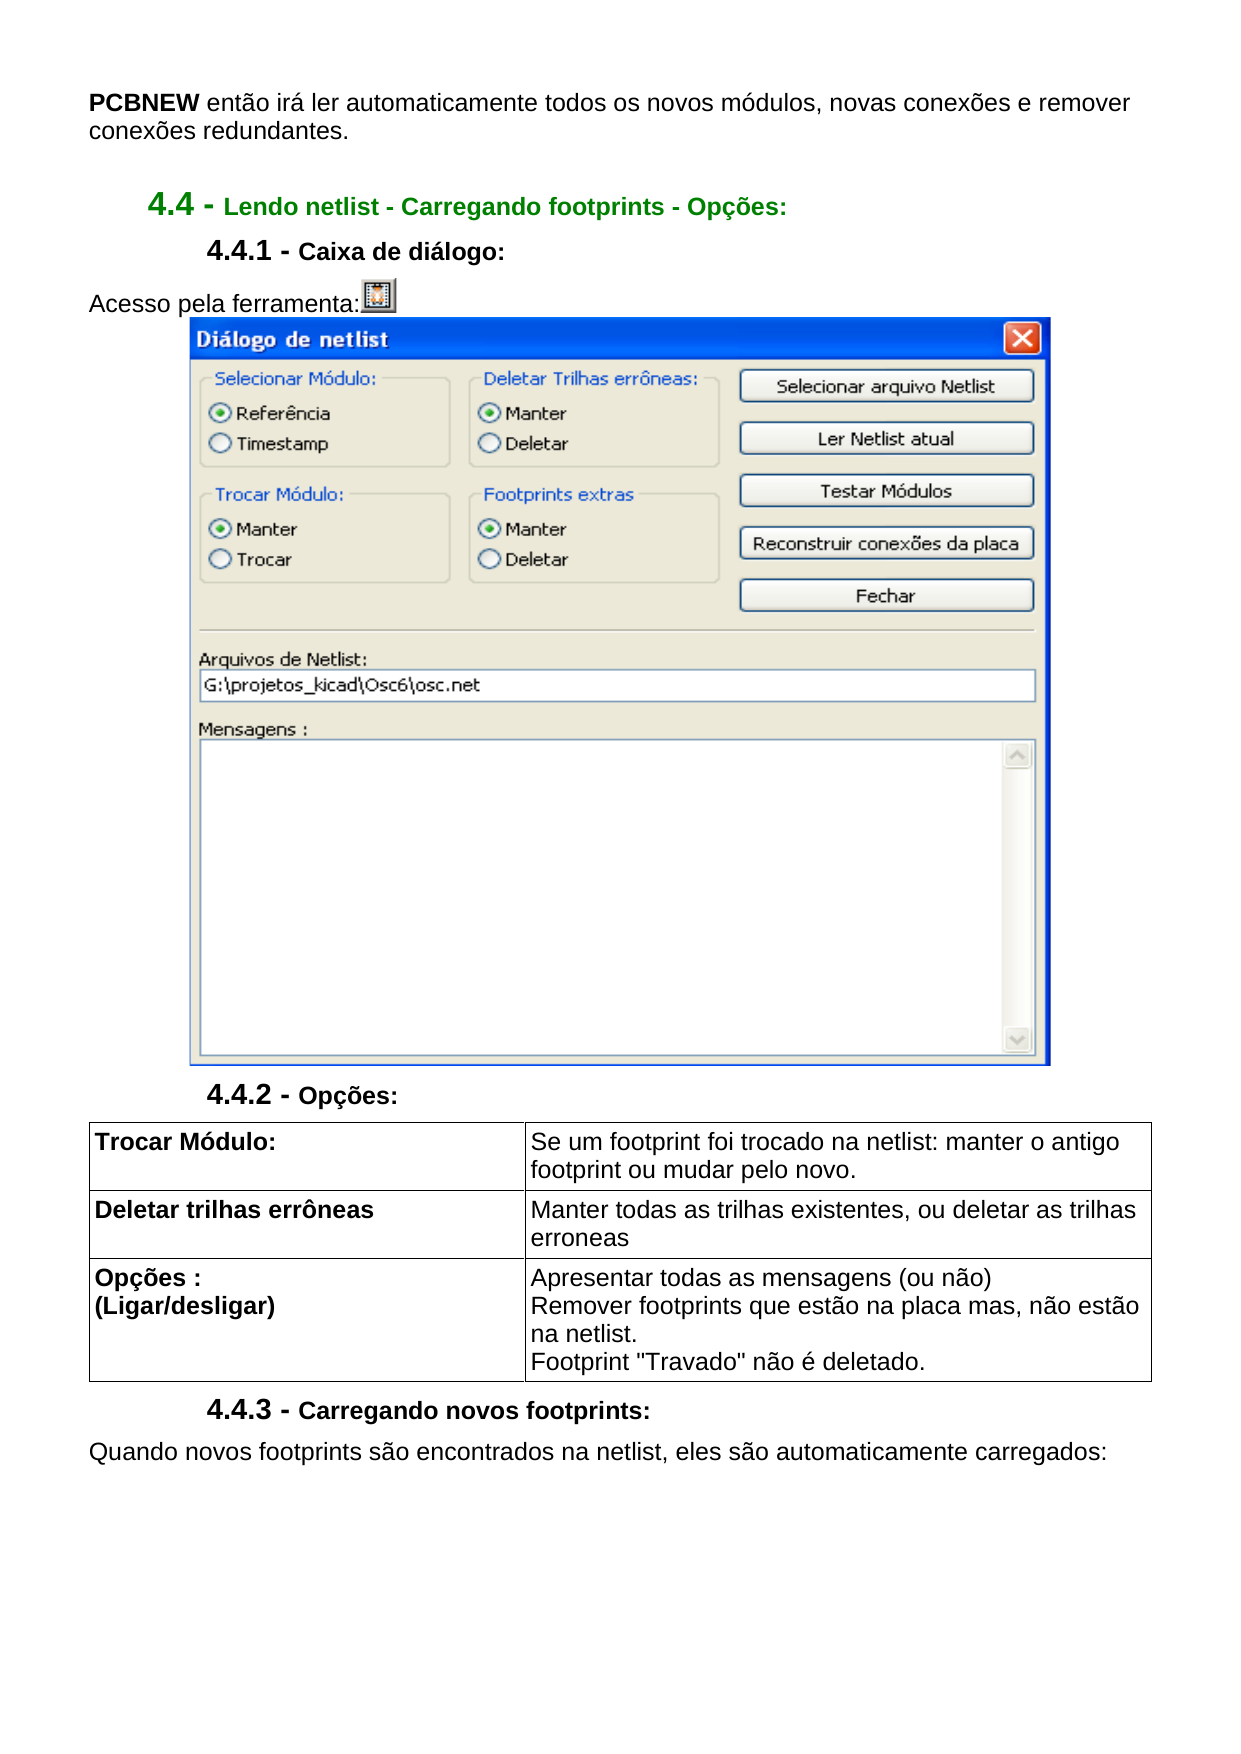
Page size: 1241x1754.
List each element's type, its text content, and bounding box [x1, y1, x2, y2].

table_cell Manter todas as trilhas existentes, ou deletar as trilhas erroneas [526, 1191, 1151, 1258]
table_header Se um footprint foi trocado na netlist: manter o antigo footprint ou mudar pelo novo. [526, 1123, 1151, 1190]
text Quando novos footprints são encontrados na netlist, eles são automaticamente carregados: [88, 1437, 1152, 1466]
picture [360, 278, 397, 313]
table_cell Deletar trilhas errôneas [90, 1191, 524, 1258]
subtitle Lendo netlist - Carregando footprints - Opções: [148, 185, 1152, 222]
subtitle Carregando novos footprints: [207, 1393, 1152, 1426]
text PCBNEW então irá ler automaticamente todos os novos módulos, novas conexões e remover conexões redundantes. [88, 88, 1152, 144]
text Acesso pela ferramenta: [88, 278, 1152, 318]
subtitle Caixa de diálogo: [207, 234, 1152, 267]
table_header Trocar Módulo: [90, 1123, 524, 1190]
subtitle Opções: [207, 1078, 1152, 1111]
picture [189, 317, 1051, 1066]
table_cell Apresentar todas as mensagens (ou não) Remover footprints que estão na placa mas, não estão na netlist. Footprint "Travado" não é deletado. [526, 1259, 1151, 1381]
table_cell Opções : (Ligar/desligar) [90, 1259, 524, 1381]
